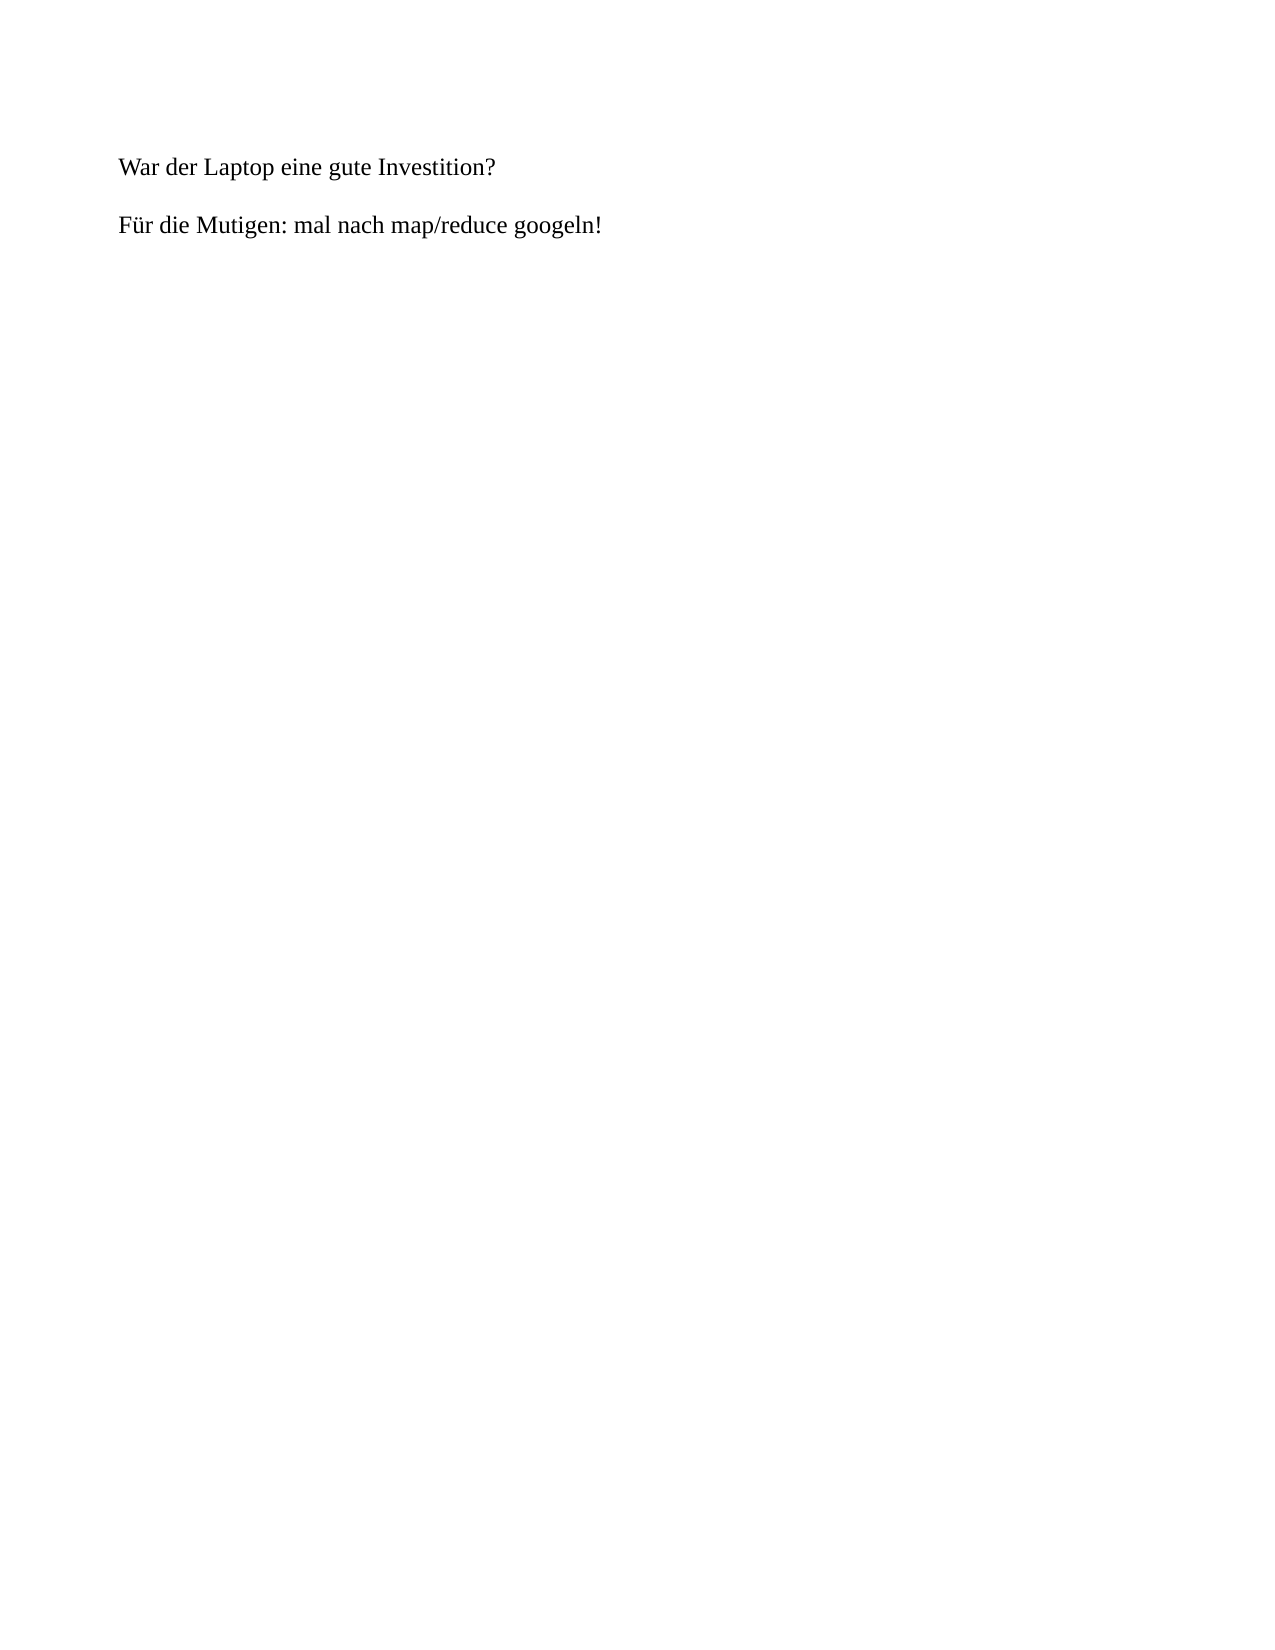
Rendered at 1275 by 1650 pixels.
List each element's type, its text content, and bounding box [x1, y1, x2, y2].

text Für die Mutigen: mal nach map/reduce googeln! [118, 210, 1157, 238]
text War der Laptop eine gute Investition? [118, 152, 1157, 181]
